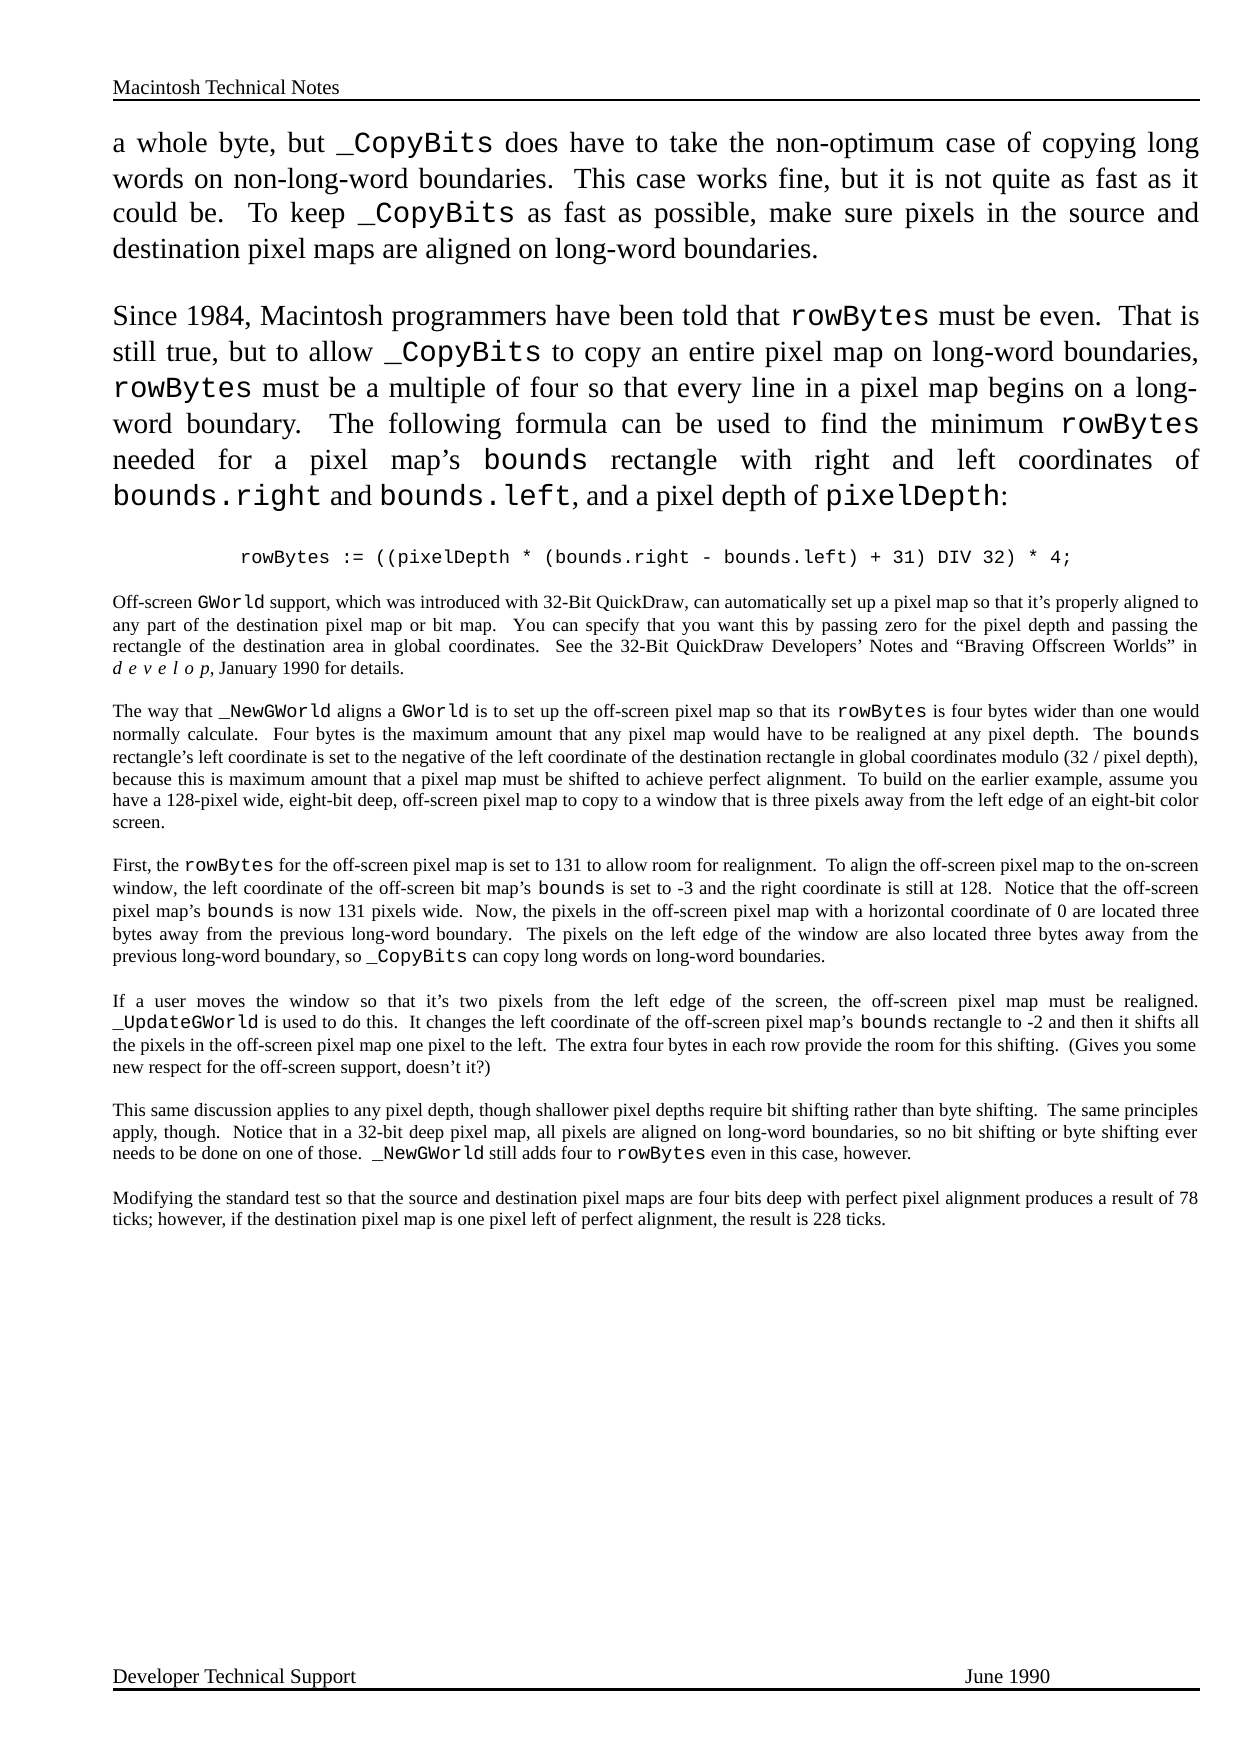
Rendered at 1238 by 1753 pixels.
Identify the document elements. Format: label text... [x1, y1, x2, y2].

text rowBytes := ((pixelDepth * (bounds.right - bounds.left) + 31) DIV 32) * 4; [112, 548, 1200, 569]
text Modifying the standard test so that the source and destination pixel maps are four bits deep with perfect pixel alignment produces a result of 78 ticks; however, if the destination pixel map is one pixel left of perfect alignment, the result is 228 ticks. [112, 1187, 1200, 1230]
text a whole byte, but _CopyBits does have to take the non-optimum case of copying long words on non-long-word boundaries. This case works fine, but it is not quite as fast as it could be. To keep _CopyBits as fast as possible, make sure pixels in the source and destination pixel maps are aligned on long-word boundaries. [112, 125, 1200, 264]
text Since 1984, Macintosh programmers have been told that rowBytes must be even. That is still true, but to allow _CopyBits to copy an entire pixel map on long-word boundaries, rowBytes must be a multiple of four so that every line in a pixel map begins on a long-word boundary. The following formula can be used to find the minimum rowBytes needed for a pixel map’s bounds rectangle with right and left coordinates of bounds.right and bounds.left, and a pixel depth of pixelDepth: [112, 298, 1200, 514]
text This same discussion applies to any pixel depth, though shallower pixel depths require bit shifting rather than byte shifting. The same principles apply, though. Notice that in a 32-bit deep pixel map, all pixels are aligned on long-word boundaries, so no bit shifting or byte shifting ever needs to be done on one of those. _NewGWorld still adds four to rowBytes even in this case, however. [112, 1099, 1200, 1165]
text If a user moves the window so that it’s two pixels from the left edge of the screen, the off-screen pixel map must be realigned. _UpdateGWorld is used to do this. It changes the left coordinate of the off-screen pixel map’s bounds rectangle to -2 and then it shifts all the pixels in the off-screen pixel map one pixel to the left. The extra four bytes in each row provide the room for this shifting. (Gives you some new respect for the off-screen support, doesn’t it?) [112, 989, 1200, 1077]
text The way that _NewGWorld aligns a GWorld is to set up the off-screen pixel map so that its rowBytes is four bytes wider than one would normally calculate. Four bytes is the maximum amount that any pixel map would have to be realigned at any pixel depth. The bounds rectangle’s left coordinate is set to the negative of the left coordinate of the destination rectangle in global coordinates modulo (32 / pixel depth), because this is maximum amount that a pixel map must be shifted to achieve perfect alignment. To build on the earlier example, assume you have a 128-pixel wide, eight-bit deep, off-screen pixel map to copy to a window that is three pixels away from the left edge of an eight-bit color screen. [112, 700, 1200, 832]
text First, the rowBytes for the off-screen pixel map is set to 131 to allow room for realignment. To align the off-screen pixel map to the on-screen window, the left coordinate of the off-screen bit map’s bounds is set to -3 and the right coordinate is still at 128. Notice that the off-screen pixel map’s bounds is now 131 pixels wide. Now, the pixels in the off-screen pixel map with a horizontal coordinate of 0 are located three bytes away from the previous long-word boundary. The pixels on the left edge of the window are also located three bytes away from the previous long-word boundary, so _CopyBits can copy long words on long-word boundaries. [112, 854, 1200, 968]
text Off-screen GWorld support, which was introduced with 32-Bit QuickDraw, can automatically set up a pixel map so that it’s properly aligned to any part of the destination pixel map or bit map. You can specify that you want this by passing zero for the pixel depth and passing the rectangle of the destination area in global coordinates. See the 32-Bit QuickDraw Developers’ Notes and “Braving Offscreen Worlds” in d e v e l o p, January 1990 for details. [112, 591, 1200, 678]
